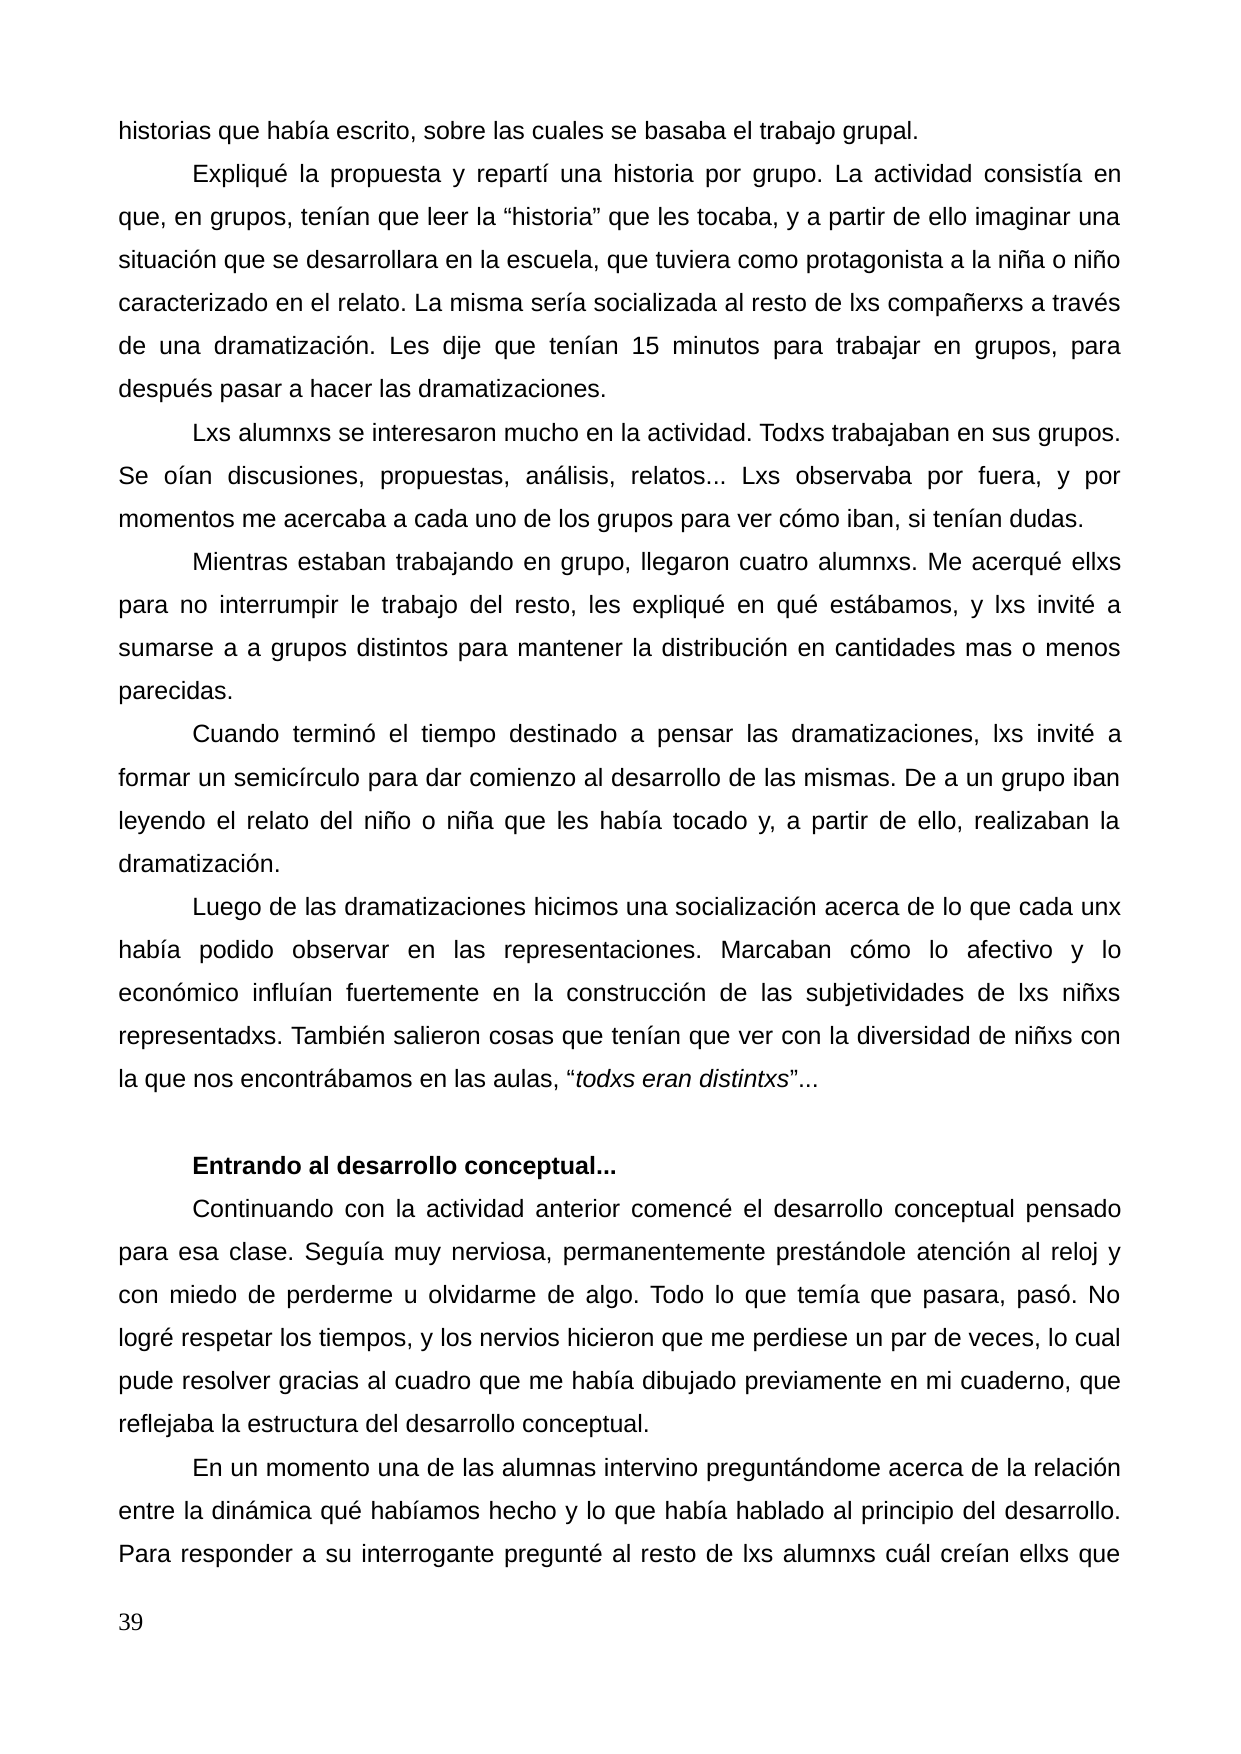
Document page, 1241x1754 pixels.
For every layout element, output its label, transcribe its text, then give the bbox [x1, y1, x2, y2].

text Lxs alumnxs se interesaron mucho en la actividad. Todxs trabajaban en sus grupos. Se oían discusiones, propuestas, análisis, relatos... Lxs observaba por fuera, y por momentos me acercaba a cada uno de los grupos para ver cómo iban, si tenían dudas. [118, 417, 1123, 532]
text historias que había escrito, sobre las cuales se basaba el trabajo grupal. [118, 116, 1123, 144]
text Cuando terminó el tiempo destinado a pensar las dramatizaciones, lxs invité a formar un semicírculo para dar comienzo al desarrollo de las mismas. De a un grupo iban leyendo el relato del niño o niña que les había tocado y, a partir de ello, realizaban la dramatización. [118, 719, 1123, 877]
text Entrando al desarrollo conceptual... [118, 1151, 1123, 1179]
text En un momento una de las alumnas intervino preguntándome acerca de la relación entre la dinámica qué habíamos hecho y lo que había hablado al principio del desarrollo. Para responder a su interrogante pregunté al resto de lxs alumnxs cuál creían ellxs que [118, 1452, 1123, 1567]
text Continuando con la actividad anterior comencé el desarrollo conceptual pensado para esa clase. Seguía muy nerviosa, permanentemente prestándole atención al reloj y con miedo de perderme u olvidarme de algo. Todo lo que temía que pasara, pasó. No logré respetar los tiempos, y los nervios hicieron que me perdiese un par de veces, lo cual pude resolver gracias al cuadro que me había dibujado previamente en mi cuaderno, que reflejaba la estructura del desarrollo conceptual. [118, 1194, 1123, 1438]
text Mientras estaban trabajando en grupo, llegaron cuatro alumnxs. Me acerqué ellxs para no interrumpir le trabajo del resto, les expliqué en qué estábamos, y lxs invité a sumarse a a grupos distintos para mantener la distribución en cantidades mas o menos parecidas. [118, 547, 1123, 705]
text Expliqué la propuesta y repartí una historia por grupo. La actividad consistía en que, en grupos, tenían que leer la “historia” que les tocaba, y a partir de ello imaginar una situación que se desarrollara en la escuela, que tuviera como protagonista a la niña o niño caracterizado en el relato. La misma sería socializada al resto de lxs compañerxs a través de una dramatización. Les dije que tenían 15 minutos para trabajar en grupos, para después pasar a hacer las dramatizaciones. [118, 159, 1123, 403]
text Luego de las dramatizaciones hicimos una socialización acerca de lo que cada unx había podido observar en las representaciones. Marcaban cómo lo afectivo y lo económico influían fuertemente en la construcción de las subjetividades de lxs niñxs representadxs. También salieron cosas que tenían que ver con la diversidad de niñxs con la que nos encontrábamos en las aulas, “todxs eran distintxs”... [118, 892, 1123, 1093]
